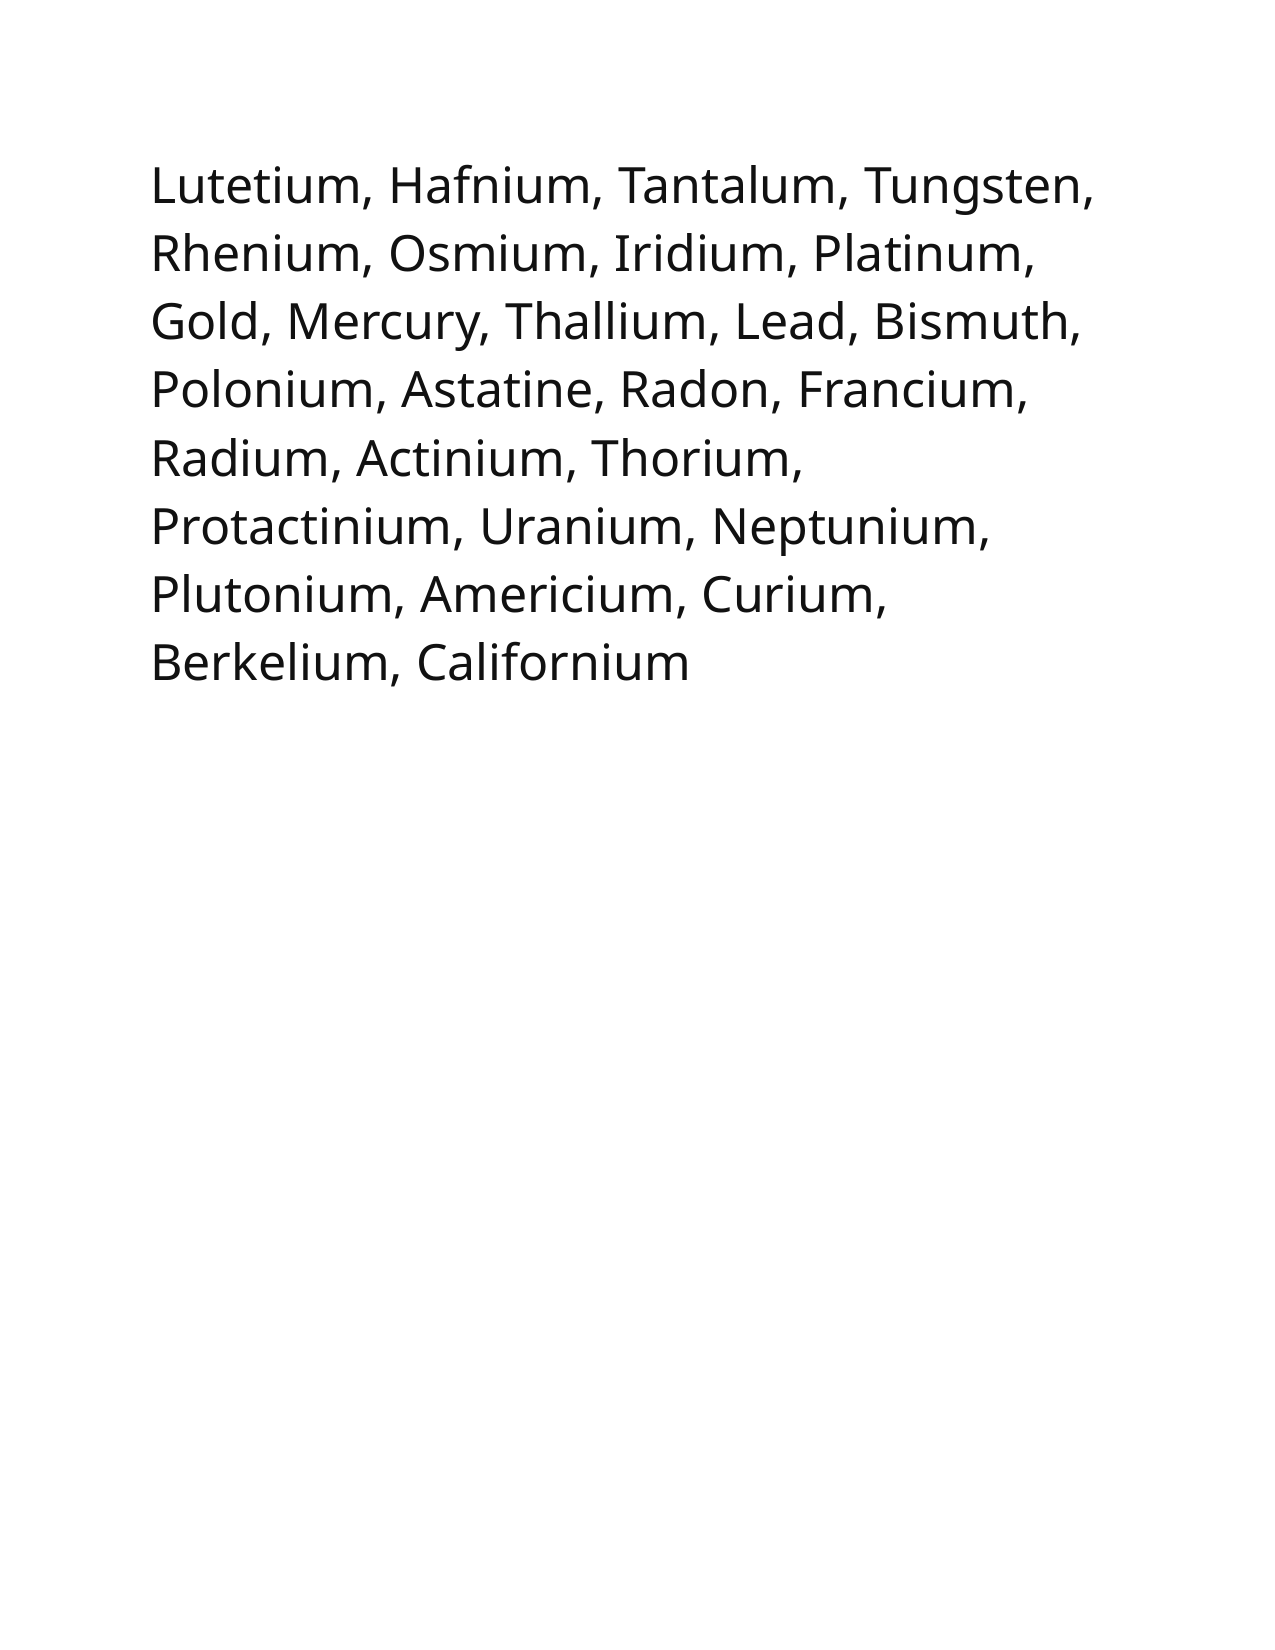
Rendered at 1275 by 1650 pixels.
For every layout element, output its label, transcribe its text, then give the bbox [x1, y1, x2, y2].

text Lutetium, Hafnium, Tantalum, Tungsten, Rhenium, Osmium, Iridium, Platinum, Gold, Mercury, Thallium, Lead, Bismuth, Polonium, Astatine, Radon, Francium, Radium, Actinium, Thorium, Protactinium, Uranium, Neptunium, Plutonium, Americium, Curium, Berkelium, Californium [150, 150, 1125, 695]
